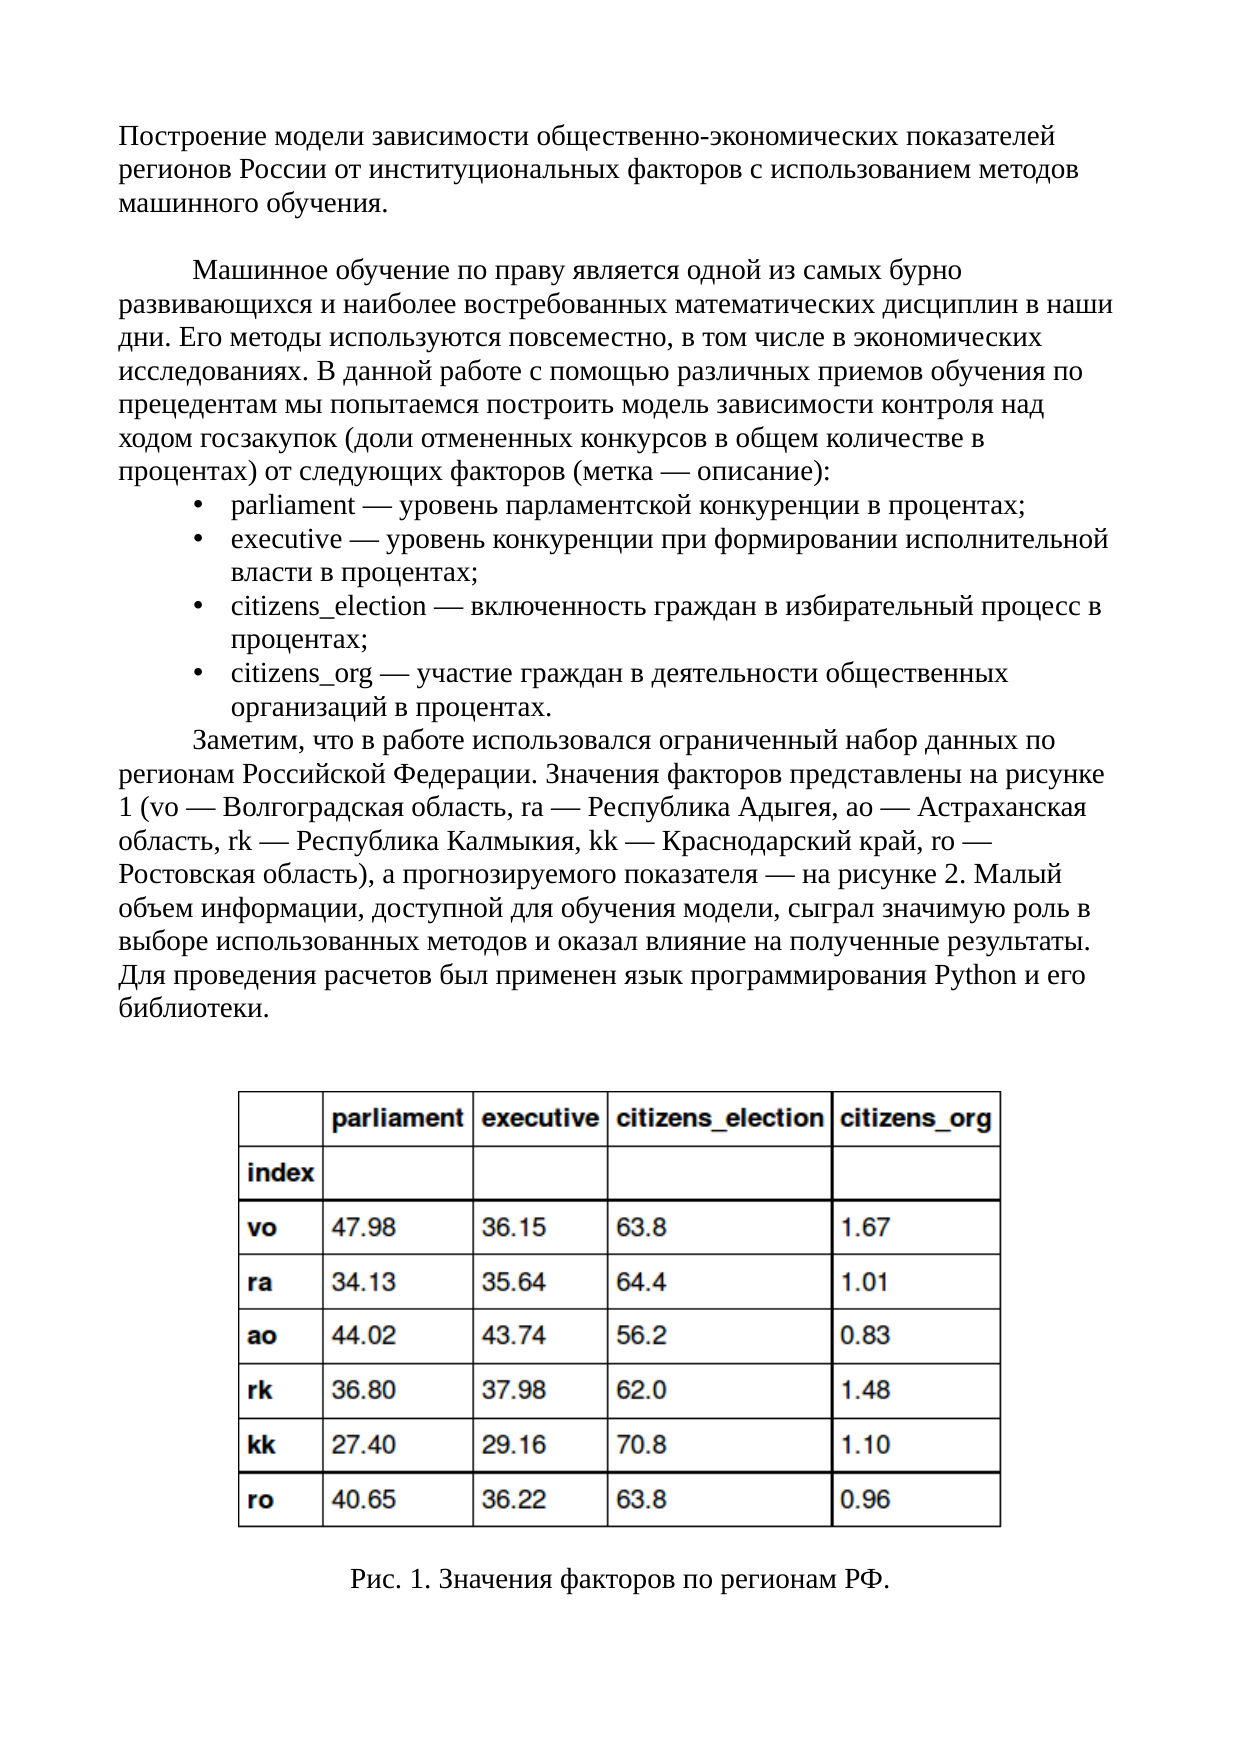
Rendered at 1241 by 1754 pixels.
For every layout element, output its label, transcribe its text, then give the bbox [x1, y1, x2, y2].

text Построение модели зависимости общественно-экономических показателей регионов России от институциональных факторов с использованием методов машинного обучения. [118, 118, 1122, 219]
text Заметим, что в работе использовался ограниченный набор данных по регионам Российской Федерации. Значения факторов представлены на рисунке 1 (vo — Волгоградская область, ra — Республика Адыгея, ao — Астраханская область, rk — Республика Калмыкия, kk — Краснодарский край, ro — Ростовская область), а прогнозируемого показателя — на рисунке 2. Малый объем информации, доступной для обучения модели, сыграл значимую роль в выборе использованных методов и оказал влияние на полученные результаты. Для проведения расчетов был применен язык программирования Python и его библиотеки. [118, 722, 1122, 1024]
list parliament — уровень парламентской конкуренции в процентах; [193, 487, 1122, 521]
text Машинное обучение по праву является одной из самых бурно развивающихся и наиболее востребованных математических дисциплин в наши дни. Его методы используются повсеместно, в том числе в экономических исследованиях. В данной работе с помощью различных приемов обучения по прецедентам мы попытаемся построить модель зависимости контроля над ходом госзакупок (доли отмененных конкурсов в общем количестве в процентах) от следующих факторов (метка — описание): [118, 252, 1122, 487]
picture [238, 1091, 1003, 1529]
list citizens_election — включенность граждан в избирательный процесс в процентах; [193, 588, 1122, 655]
text Рис. 1. Значения факторов по регионам РФ. [118, 1561, 1122, 1594]
list citizens_org — участие граждан в деятельности общественных организаций в процентах. [193, 655, 1122, 722]
list executive — уровень конкуренции при формировании исполнительной власти в процентах; [193, 521, 1122, 588]
